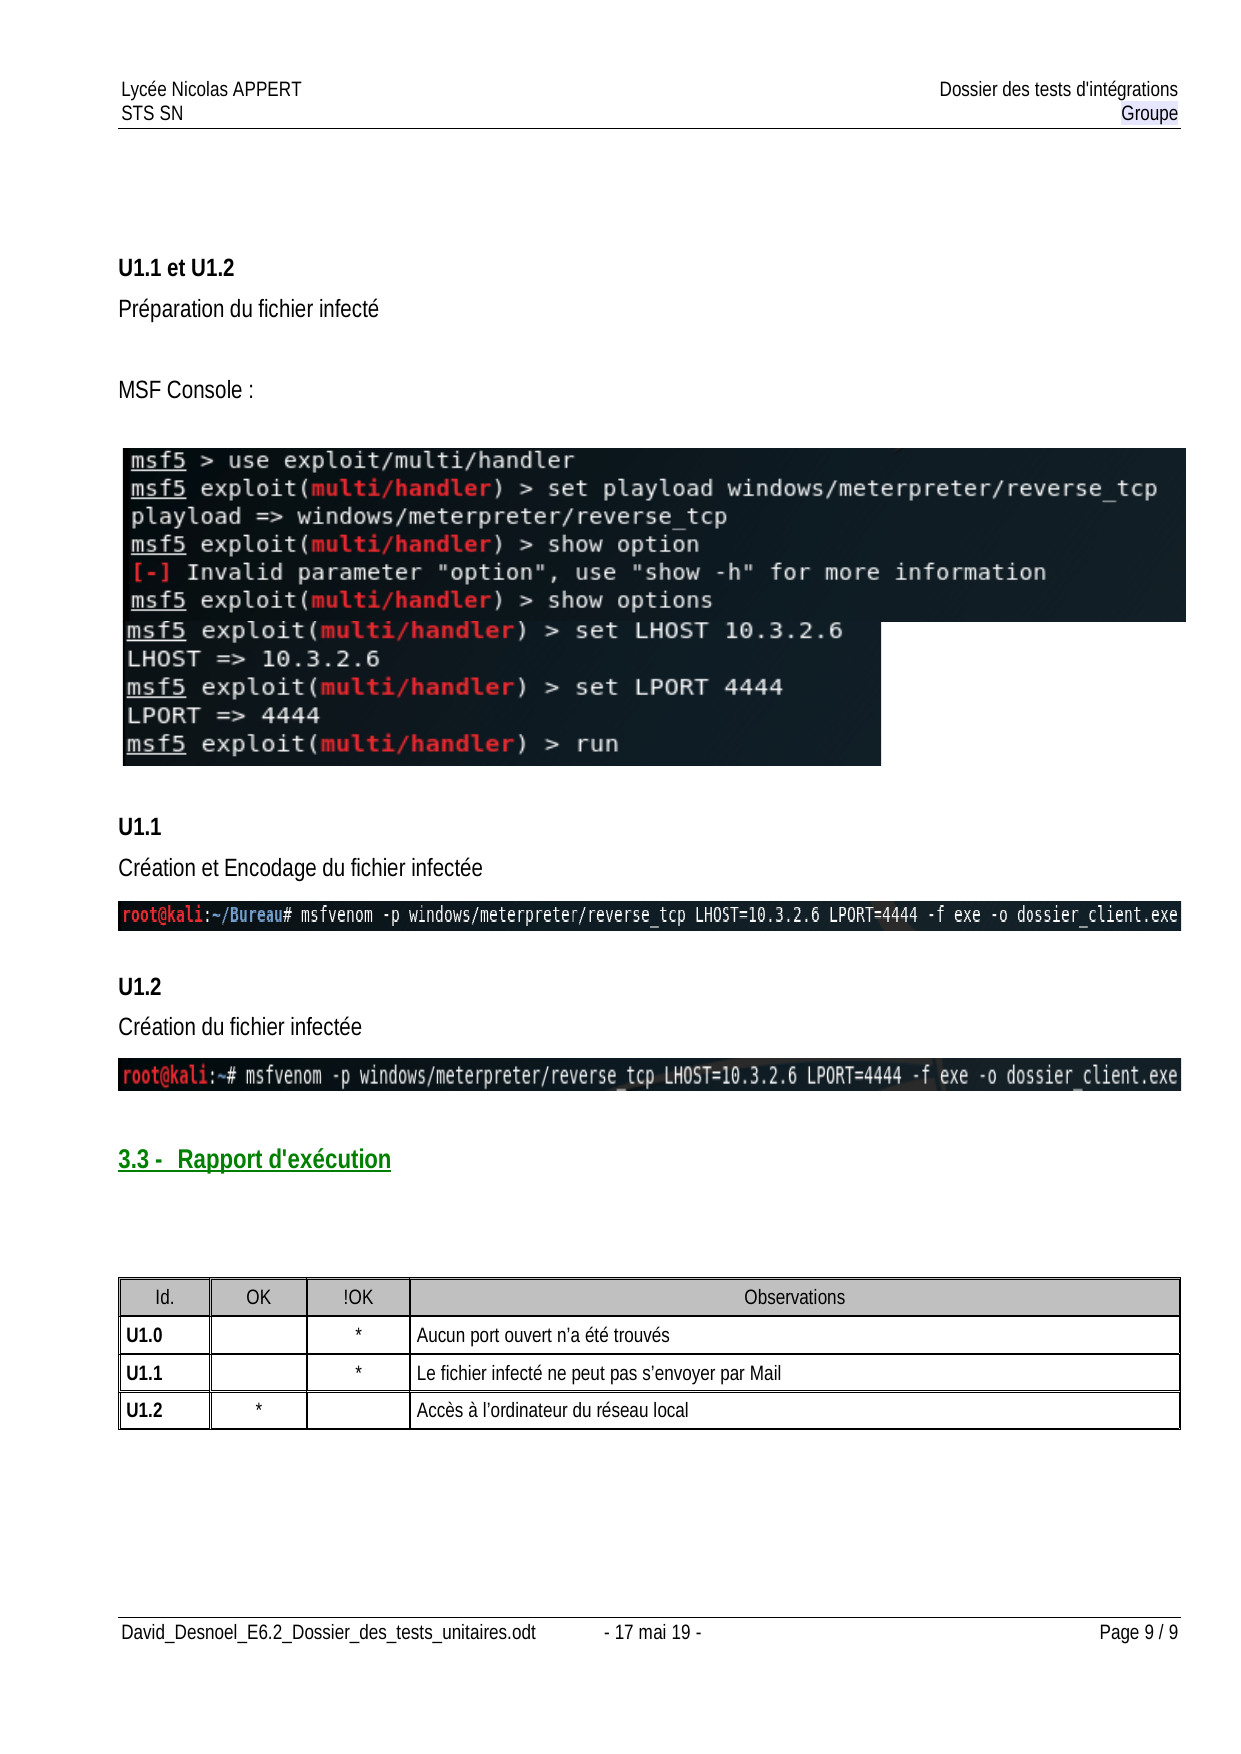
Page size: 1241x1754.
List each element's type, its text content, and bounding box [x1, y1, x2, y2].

table_cell Aucun port ouvert n’a été trouvés [411, 1317, 1179, 1353]
picture [122, 448, 1186, 766]
text U1.1 et U1.2 [118, 253, 1181, 282]
table_cell Le fichier infecté ne peut pas s’envoyer par Mail [411, 1355, 1179, 1390]
text U1.1 [118, 812, 1181, 841]
table_cell [308, 1393, 409, 1428]
text Création et Encodage du fichier infectée [118, 853, 1181, 882]
subtitle Rapport d'exécution [118, 1143, 1181, 1174]
picture [118, 901, 1182, 931]
table_header Id. [121, 1280, 209, 1315]
text MSF Console : [118, 375, 1181, 404]
table_cell * [308, 1317, 409, 1353]
table_header !OK [308, 1280, 409, 1315]
table_cell * [212, 1393, 306, 1428]
text Préparation du fichier infecté [118, 294, 1181, 323]
table_cell [212, 1355, 306, 1390]
table_header OK [212, 1280, 306, 1315]
table_cell U1.0 [121, 1317, 209, 1353]
table_cell [212, 1317, 306, 1353]
table_cell U1.2 [121, 1393, 209, 1428]
table_cell Accès à l’ordinateur du réseau local [411, 1393, 1179, 1428]
table_cell U1.1 [121, 1355, 209, 1390]
text Création du fichier infectée [118, 1012, 1181, 1041]
table_cell * [308, 1355, 409, 1390]
picture [118, 1058, 1182, 1091]
text U1.2 [118, 971, 1181, 1000]
table_header Observations [411, 1280, 1179, 1315]
